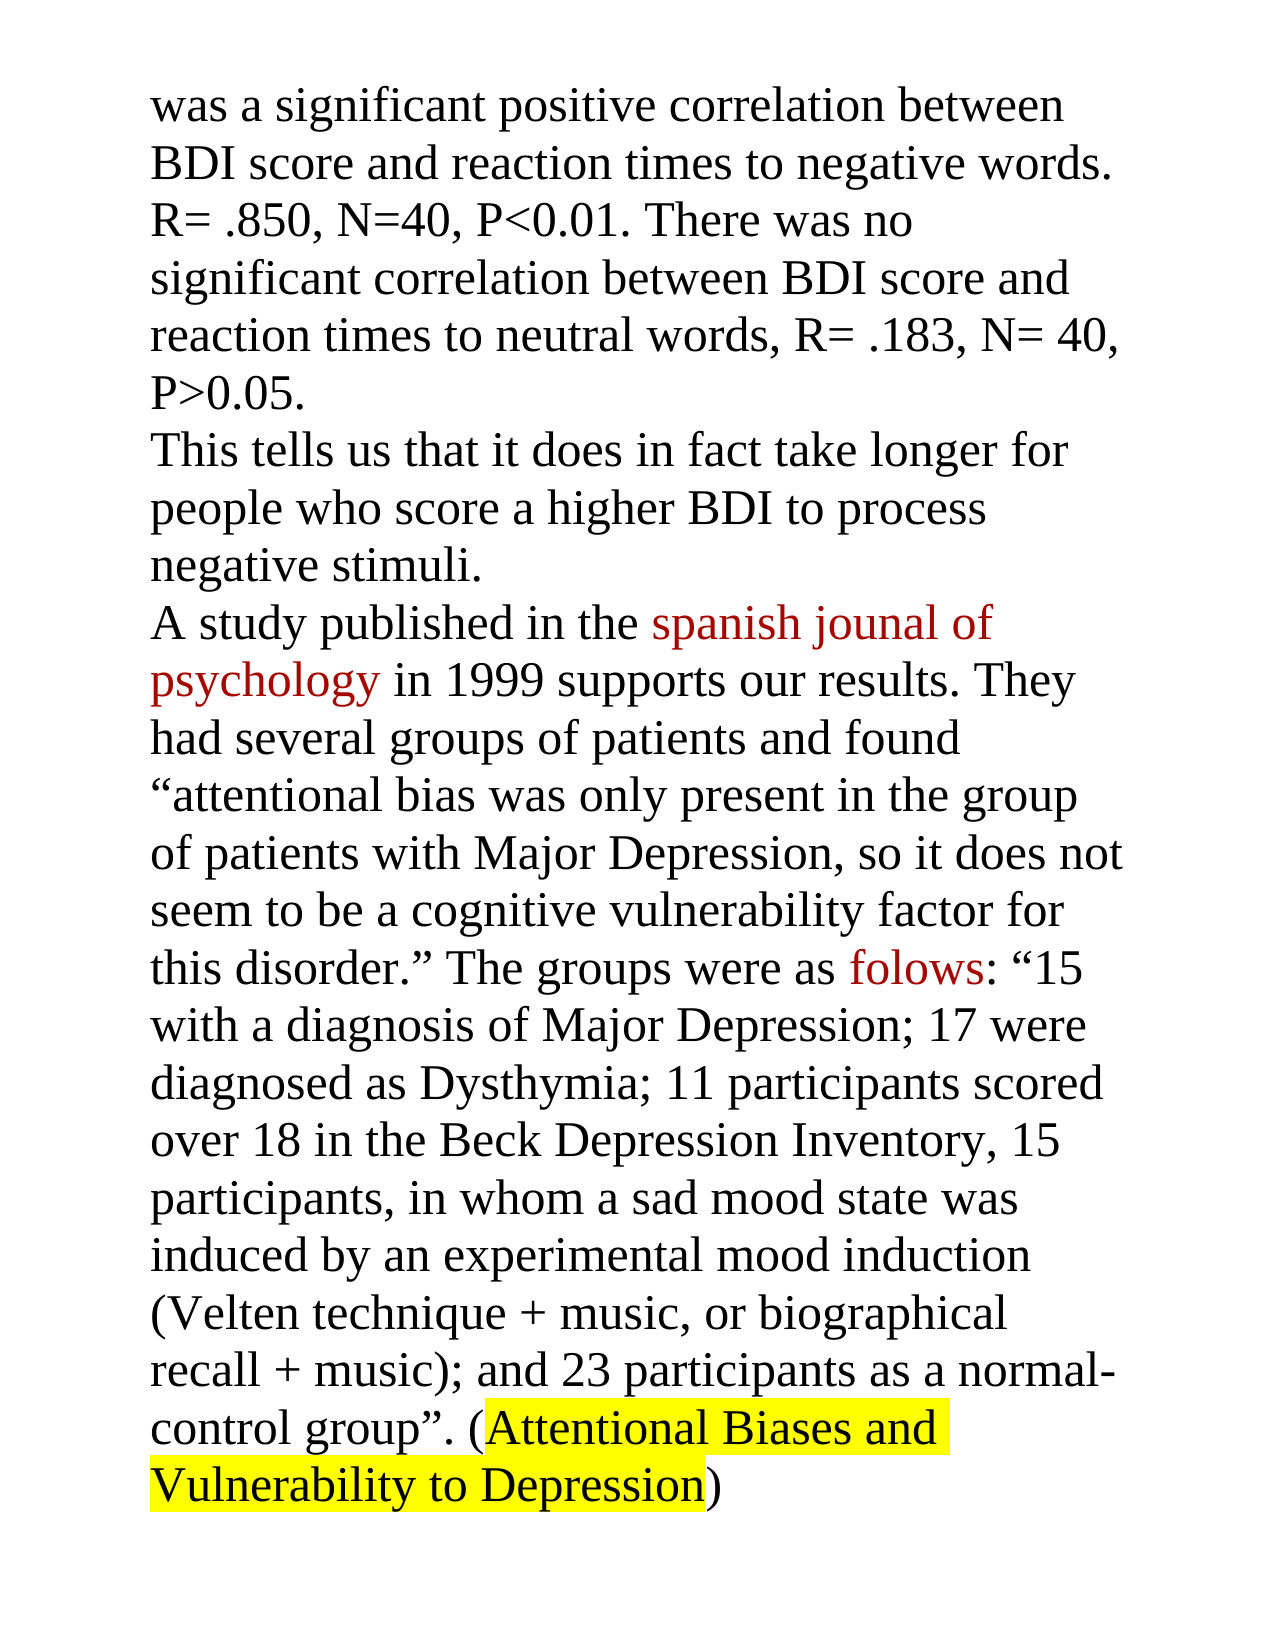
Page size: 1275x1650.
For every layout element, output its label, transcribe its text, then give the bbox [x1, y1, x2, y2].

text was a significant positive correlation between BDI score and reaction times to negative words. R= .850, N=40, P<0.01. There was no significant correlation between BDI score and reaction times to neutral words, R= .183, N= 40, P>0.05. [150, 75, 1125, 420]
text This tells us that it does in fact take longer for people who score a higher BDI to process negative stimuli. [150, 420, 1125, 592]
text A study published in the spanish jounal of psychology in 1999 supports our results. They had several groups of patients and found “attentional bias was only present in the group of patients with Major Depression, so it does not seem to be a cognitive vulnerability factor for this disorder.” The groups were as folows: “15 with a diagnosis of Major Depression; 17 were diagnosed as Dysthymia; 11 participants scored over 18 in the Beck Depression Inventory, 15 participants, in whom a sad mood state was induced by an experimental mood induction (Velten technique + music, or biographical recall + music); and 23 participants as a normal-control group”. (Attentional Biases and Vulnerability to Depression) [150, 592, 1125, 1512]
